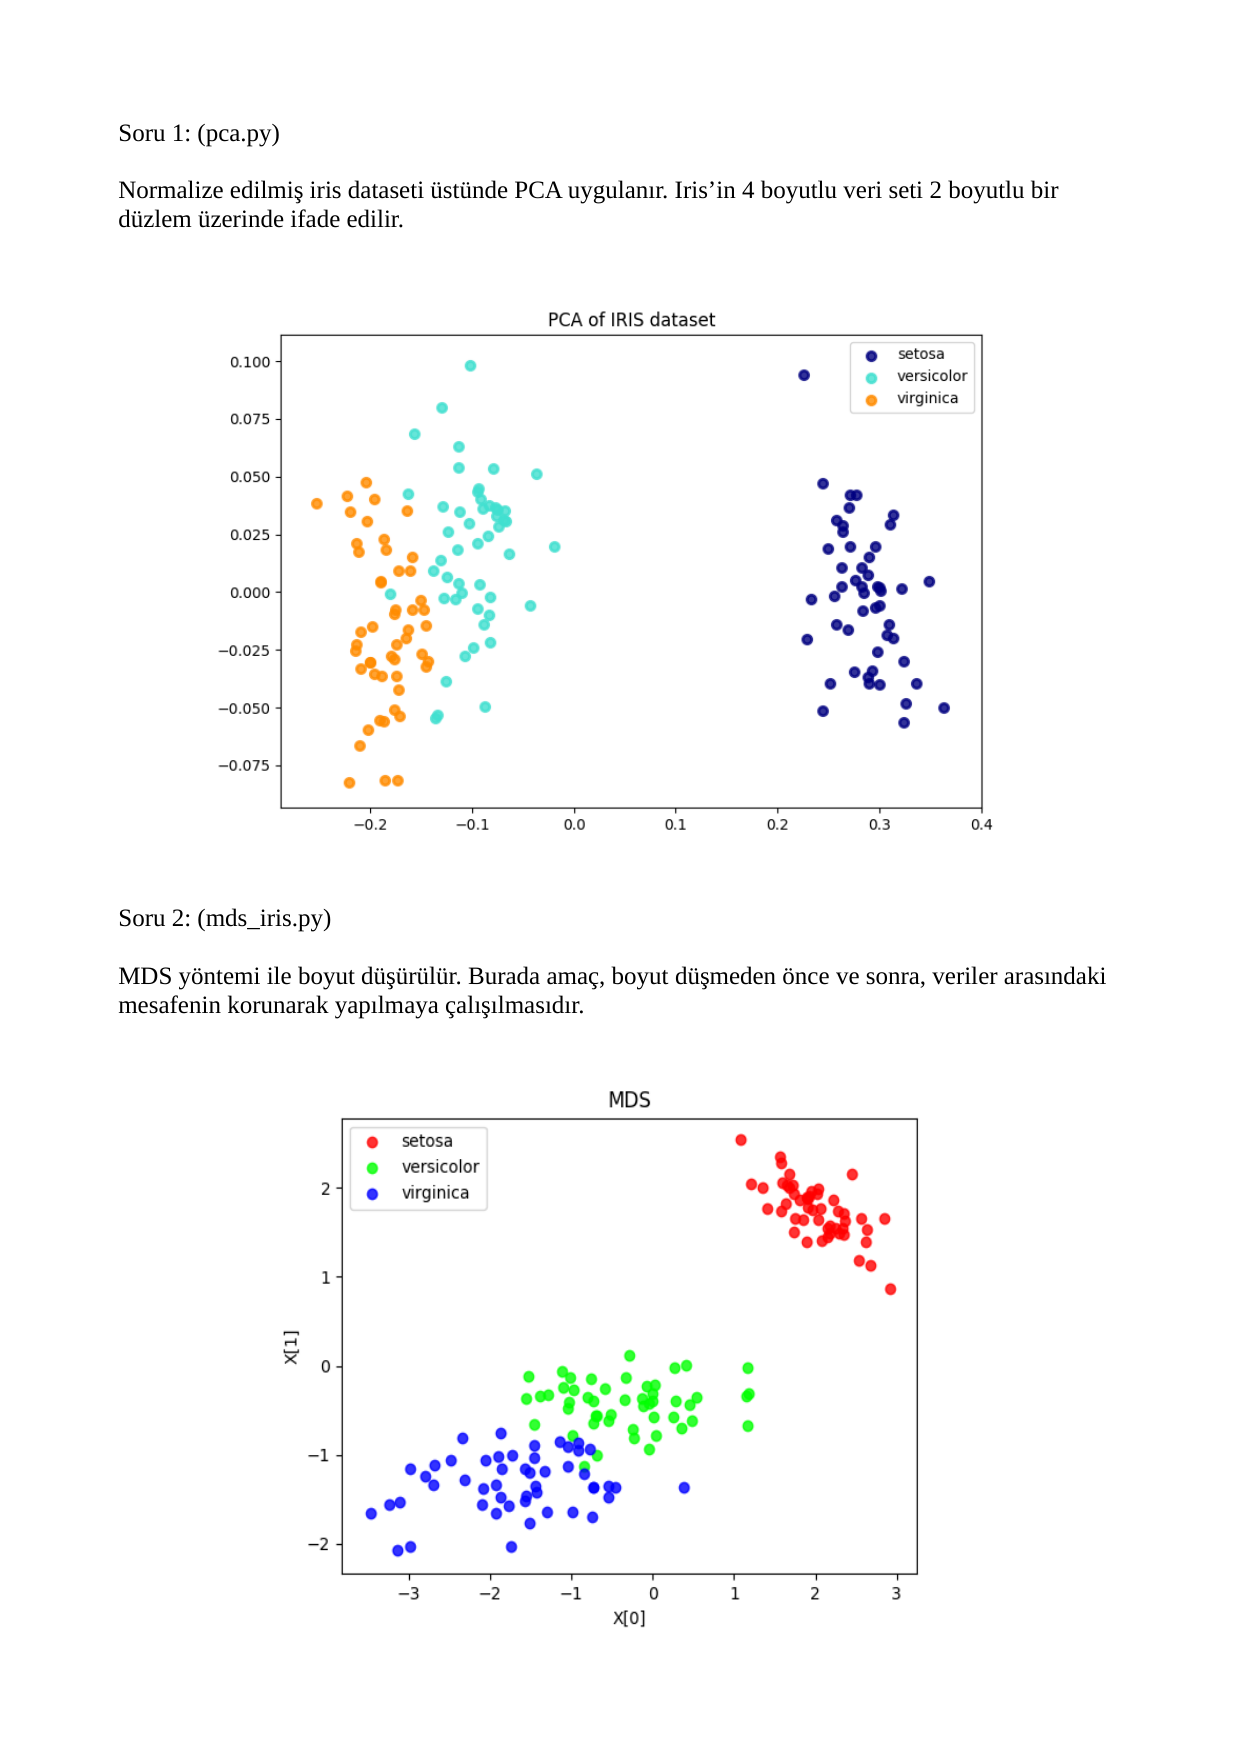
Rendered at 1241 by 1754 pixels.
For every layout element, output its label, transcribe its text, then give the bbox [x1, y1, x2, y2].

text Normalize edilmiş iris dataseti üstünde PCA uygulanır. Iris’in 4 boyutlu veri seti 2 boyutlu bir düzlem üzerinde ifade edilir. [118, 176, 1122, 233]
text Soru 1: (pca.py) [118, 118, 1122, 147]
picture [249, 1047, 991, 1639]
picture [168, 261, 1072, 875]
text MDS yöntemi ile boyut düşürülür. Burada amaç, boyut düşmeden önce ve sonra, veriler arasındaki mesafenin korunarak yapılmaya çalışılmasıdır. [118, 961, 1122, 1018]
text Soru 2: (mds_iris.py) [118, 903, 1122, 932]
